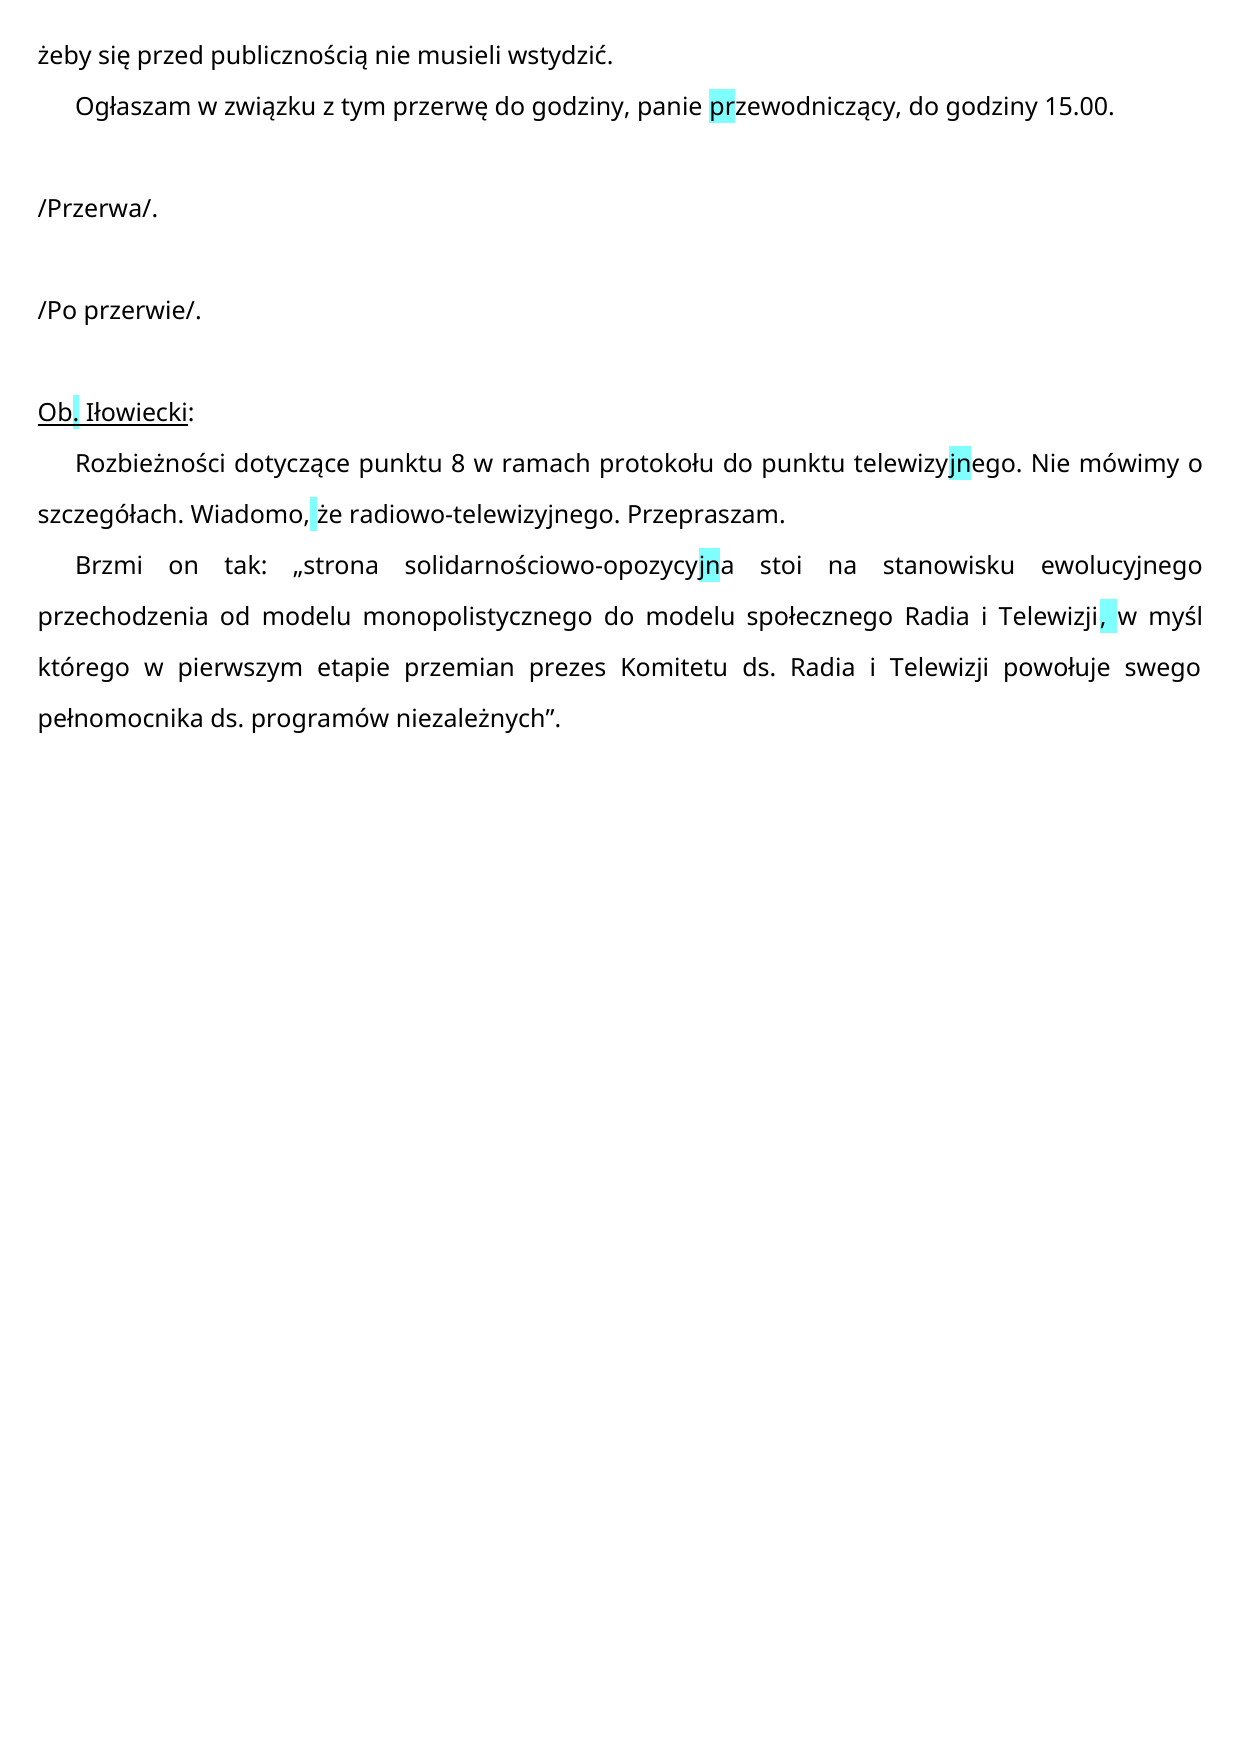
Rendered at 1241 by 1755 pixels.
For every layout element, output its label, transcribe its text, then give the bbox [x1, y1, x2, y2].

text Ob. Iłowiecki: [37, 395, 1203, 429]
text Ogłaszam w związku z tym przerwę do godziny, panie przewodniczący, do godziny 15.00. [37, 88, 1203, 123]
text Rozbieżności dotyczące punktu 8 w ramach protokołu do punktu telewizyjnego. Nie mówimy o szczegółach. Wiadomo, że radiowo-telewizyjnego. Przepraszam. [37, 446, 1203, 531]
text żeby się przed publicznością nie musieli wstydzić. [37, 37, 1203, 72]
text Brzmi on tak: „strona solidarnościowo-opozycyjna stoi na stanowisku ewolucyjnego przechodzenia od modelu monopolistycznego do modelu społecznego Radia i Telewizji, w myśl którego w pierwszym etapie przemian prezes Komitetu ds. Radia i Telewizji powołuje swego pełnomocnika ds. programów niezależnych”. [37, 548, 1203, 735]
text /Przerwa/. [37, 191, 1203, 225]
text /Po przerwie/. [37, 293, 1203, 327]
